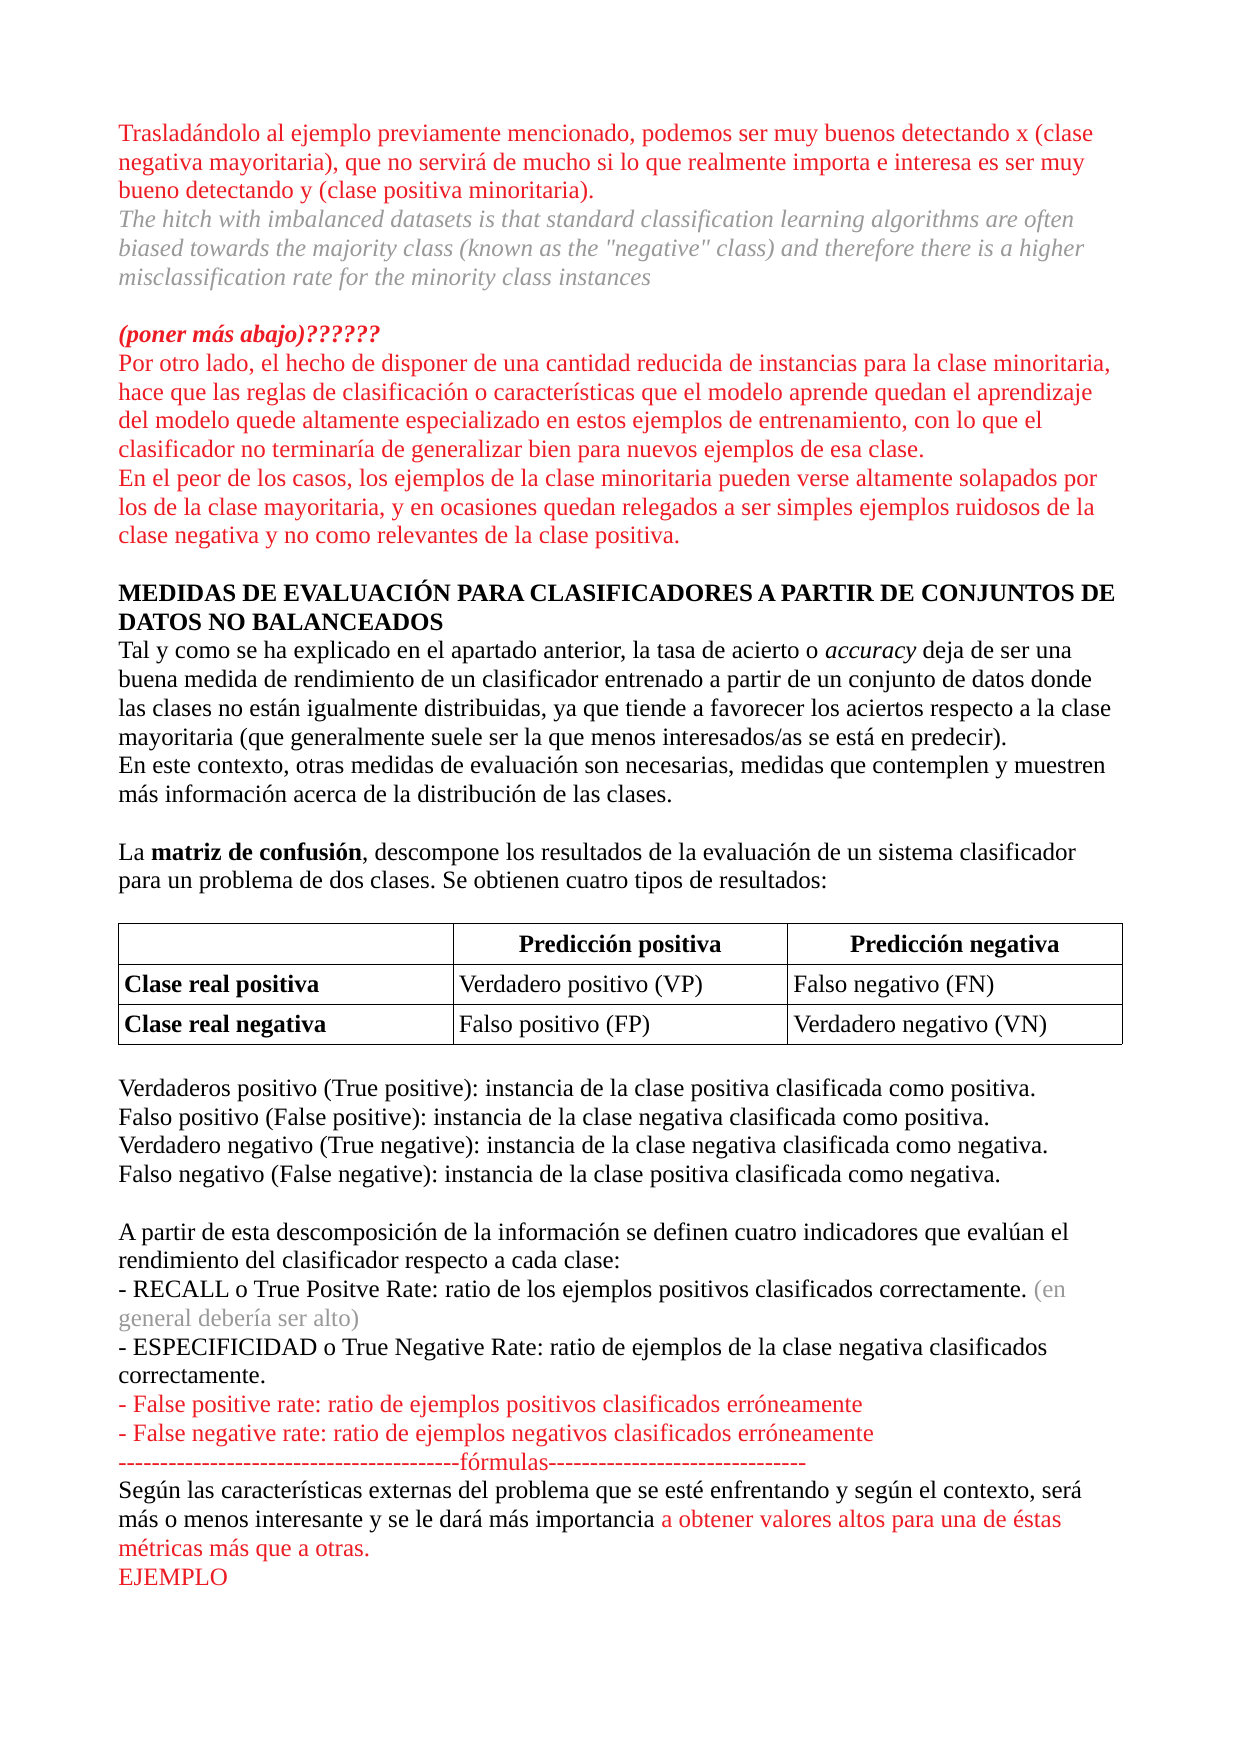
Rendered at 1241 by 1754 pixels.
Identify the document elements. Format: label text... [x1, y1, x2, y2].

text A partir de esta descomposición de la información se definen cuatro indicadores que evalúan el rendimiento del clasificador respecto a cada clase: [118, 1217, 1122, 1274]
text Falso positivo (False positive): instancia de la clase negativa clasificada como positiva. [118, 1102, 1122, 1130]
table_cell Clase real negativa [119, 1005, 453, 1044]
text Según las características externas del problema que se esté enfrentando y según el contexto, será más o menos interesante y se le dará más importancia a obtener valores altos para una de éstas métricas más que a otras. [118, 1475, 1122, 1562]
text - False positive rate: ratio de ejemplos positivos clasificados erróneamente [118, 1389, 1122, 1418]
text Por otro lado, el hecho de disponer de una cantidad reducida de instancias para la clase minoritaria, hace que las reglas de clasificación o características que el modelo aprende quedan el aprendizaje del modelo quede altamente especializado en estos ejemplos de entrenamiento, con lo que el clasificador no terminaría de generalizar bien para nuevos ejemplos de esa clase. [118, 348, 1122, 463]
table_cell Clase real positiva [119, 965, 453, 1004]
text -----------------------------------------fórmulas------------------------------- [118, 1447, 1122, 1475]
text Falso negativo (False negative): instancia de la clase positiva clasificada como negativa. [118, 1159, 1122, 1188]
table_header [119, 924, 453, 963]
text - False negative rate: ratio de ejemplos negativos clasificados erróneamente [118, 1418, 1122, 1447]
text Verdadero negativo (True negative): instancia de la clase negativa clasificada como negativa. [118, 1130, 1122, 1159]
table_header Predicción negativa [788, 924, 1122, 963]
text The hitch with imbalanced datasets is that standard classification learning algorithms are often biased towards the majority class (known as the "negative" class) and therefore there is a higher misclassification rate for the minority class instances [118, 204, 1122, 291]
text Verdaderos positivo (True positive): instancia de la clase positiva clasificada como positiva. [118, 1073, 1122, 1102]
table_cell Falso negativo (FN) [788, 965, 1122, 1004]
text MEDIDAS DE EVALUACIÓN PARA CLASIFICADORES A PARTIR DE CONJUNTOS DE DATOS NO BALANCEADOS [118, 578, 1122, 636]
text EJEMPLO [118, 1562, 1122, 1590]
text Trasladándolo al ejemplo previamente mencionado, podemos ser muy buenos detectando x (clase negativa mayoritaria), que no servirá de mucho si lo que realmente importa e interesa es ser muy bueno detectando y (clase positiva minoritaria). [118, 118, 1122, 204]
table_header Predicción positiva [454, 924, 787, 963]
text (poner más abajo)?????? [118, 319, 1122, 348]
table_cell Verdadero negativo (VN) [788, 1005, 1122, 1044]
text La matriz de confusión, descompone los resultados de la evaluación de un sistema clasificador para un problema de dos clases. Se obtienen cuatro tipos de resultados: [118, 837, 1122, 894]
text En este contexto, otras medidas de evaluación son necesarias, medidas que contemplen y muestren más información acerca de la distribución de las clases. [118, 751, 1122, 808]
text - RECALL o True Positve Rate: ratio de los ejemplos positivos clasificados correctamente. (en general debería ser alto) [118, 1274, 1122, 1332]
text - ESPECIFICIDAD o True Negative Rate: ratio de ejemplos de la clase negativa clasificados correctamente. [118, 1332, 1122, 1389]
text Tal y como se ha explicado en el apartado anterior, la tasa de acierto o accuracy deja de ser una buena medida de rendimiento de un clasificador entrenado a partir de un conjunto de datos donde las clases no están igualmente distribuidas, ya que tiende a favorecer los aciertos respecto a la clase mayoritaria (que generalmente suele ser la que menos interesados/as se está en predecir). [118, 636, 1122, 751]
text En el peor de los casos, los ejemplos de la clase minoritaria pueden verse altamente solapados por los de la clase mayoritaria, y en ocasiones quedan relegados a ser simples ejemplos ruidosos de la clase negativa y no como relevantes de la clase positiva. [118, 463, 1122, 549]
table_cell Verdadero positivo (VP) [454, 965, 787, 1004]
table_cell Falso positivo (FP) [454, 1005, 787, 1044]
